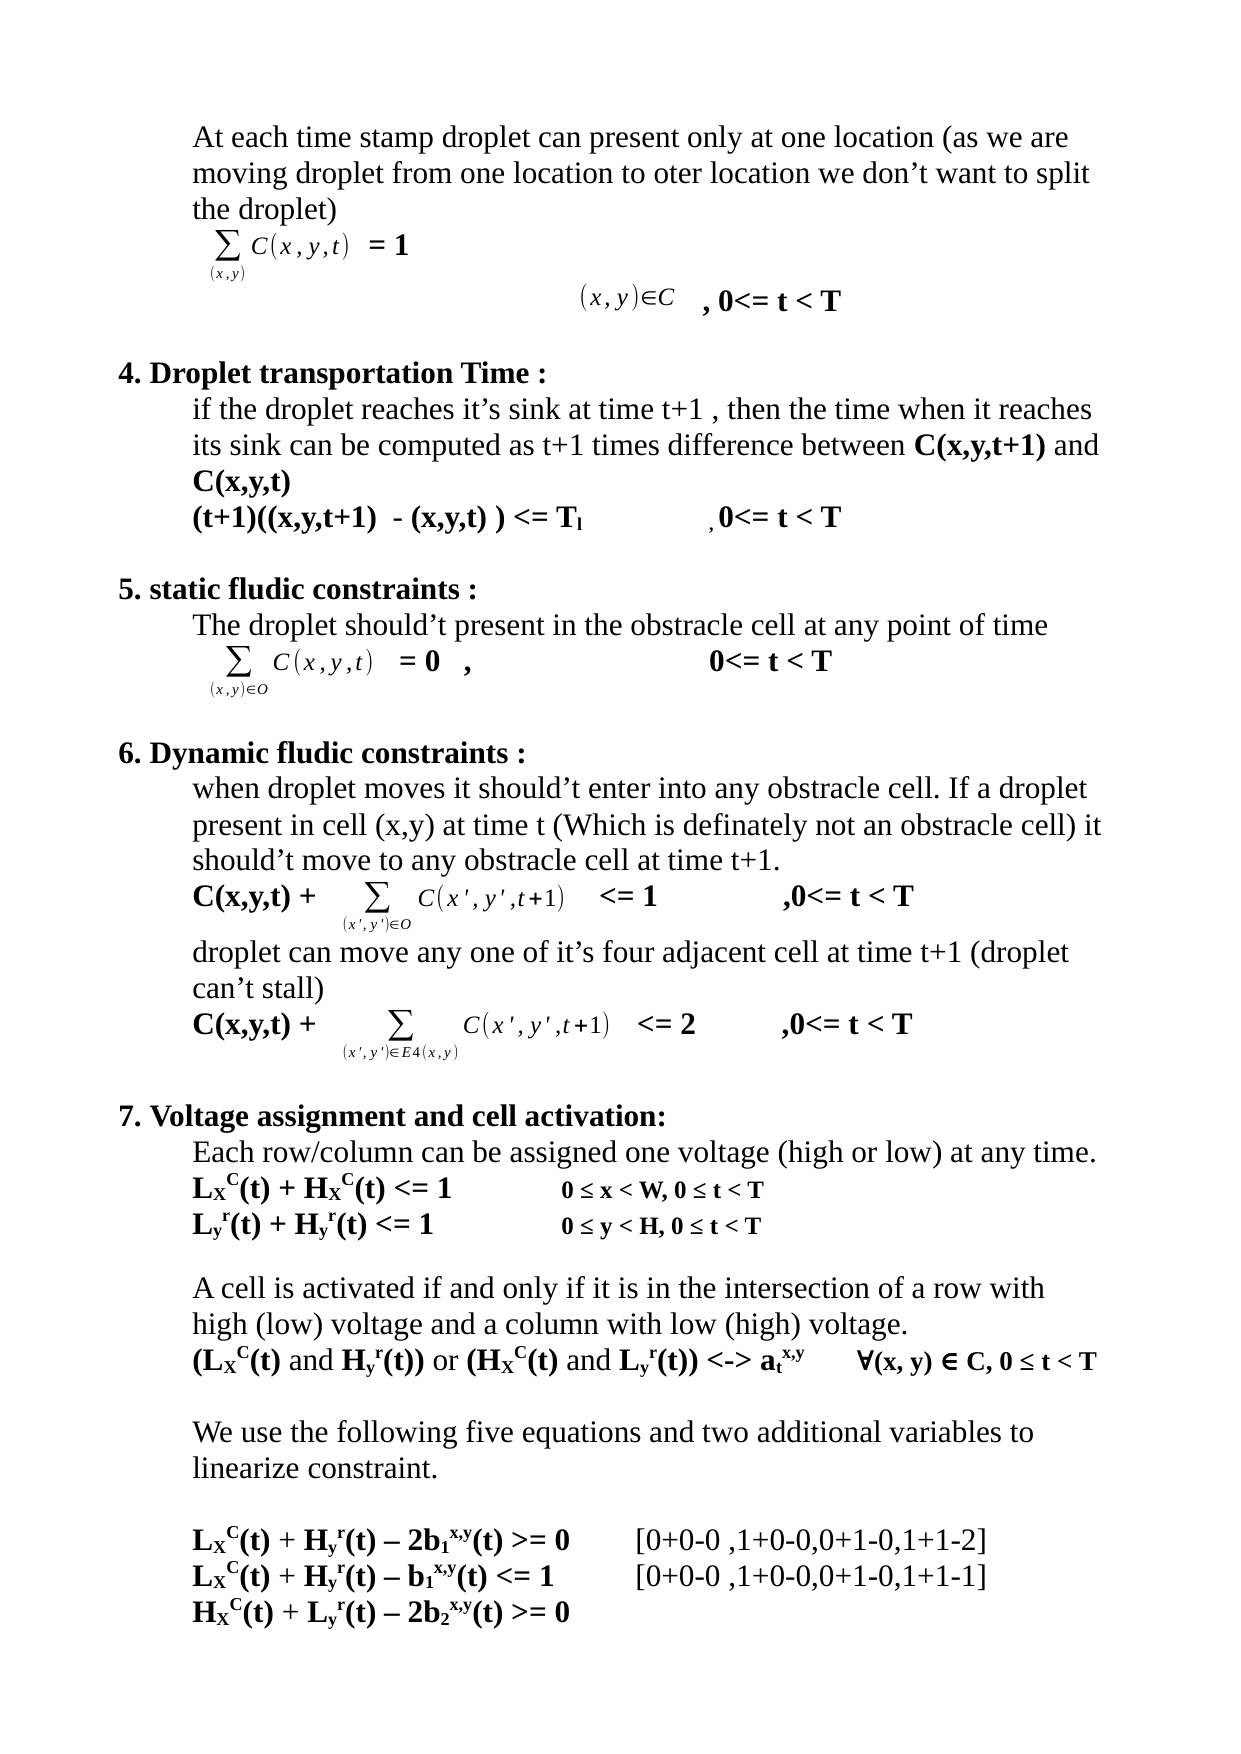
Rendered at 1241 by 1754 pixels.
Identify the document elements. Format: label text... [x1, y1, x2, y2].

text 4. Droplet transportation Time : [118, 354, 1122, 391]
text C(x,y,t) + <= 1 ,0<= t < T [118, 878, 1122, 933]
text LXC(t) + Hyr(t) – 2b1x,y(t) >= 0 [0+0-0 ,1+0-0,0+1-0,1+1-2] [118, 1521, 1122, 1557]
text when droplet moves it should’t enter into any obstracle cell. If a droplet present in cell (x,y) at time t (Which is definately not an obstracle cell) it should’t move to any obstracle cell at time t+1. [118, 770, 1122, 878]
text = 1 [118, 226, 1122, 282]
text Each row/column can be assigned one voltage (high or low) at any time. [118, 1133, 1122, 1169]
text We use the following five equations and two additional variables to linearize constraint. [118, 1413, 1122, 1485]
text droplet can move any one of it’s four adjacent cell at time t+1 (droplet can’t stall) [118, 933, 1122, 1005]
text (t+1)((x,y,t+1) - (x,y,t) ) <= Tl , 0<= t < T [118, 498, 1122, 534]
text 6. Dynamic fludic constraints : [118, 734, 1122, 770]
text HXC(t) + Lyr(t) – 2b2x,y(t) >= 0 [118, 1593, 1122, 1629]
text Lyr(t) + Hyr(t) <= 1 0 ≤ y < H, 0 ≤ t < T [118, 1205, 1122, 1241]
text LXC(t) + Hyr(t) – b1x,y(t) <= 1 [0+0-0 ,1+0-0,0+1-0,1+1-1] [118, 1557, 1122, 1593]
text C(x,y,t) + <= 2 ,0<= t < T [118, 1005, 1122, 1061]
text The droplet should’t present in the obstracle cell at any point of time [118, 606, 1122, 642]
text if the droplet reaches it’s sink at time t+1 , then the time when it reaches its sink can be computed as t+1 times difference between C(x,y,t+1) and C(x,y,t) [118, 391, 1122, 498]
text LXC(t) + HXC(t) <= 1 0 ≤ x < W, 0 ≤ t < T [118, 1169, 1122, 1205]
text 5. static fludic constraints : [118, 570, 1122, 606]
text = 0 , 0<= t < T [118, 642, 1122, 698]
text 7. Voltage assignment and cell activation: [118, 1097, 1122, 1133]
text , 0<= t < T [118, 282, 1122, 319]
text A cell is activated if and only if it is in the intersection of a row with high (low) voltage and a column with low (high) voltage. [118, 1269, 1122, 1341]
text (LXC(t) and Hyr(t)) or (HXC(t) and Lyr(t)) <-> atx,y ∀(x, y) ∈ C, 0 ≤ t < T [118, 1341, 1122, 1377]
text At each time stamp droplet can present only at one location (as we are moving droplet from one location to oter location we don’t want to split the droplet) [118, 118, 1122, 226]
